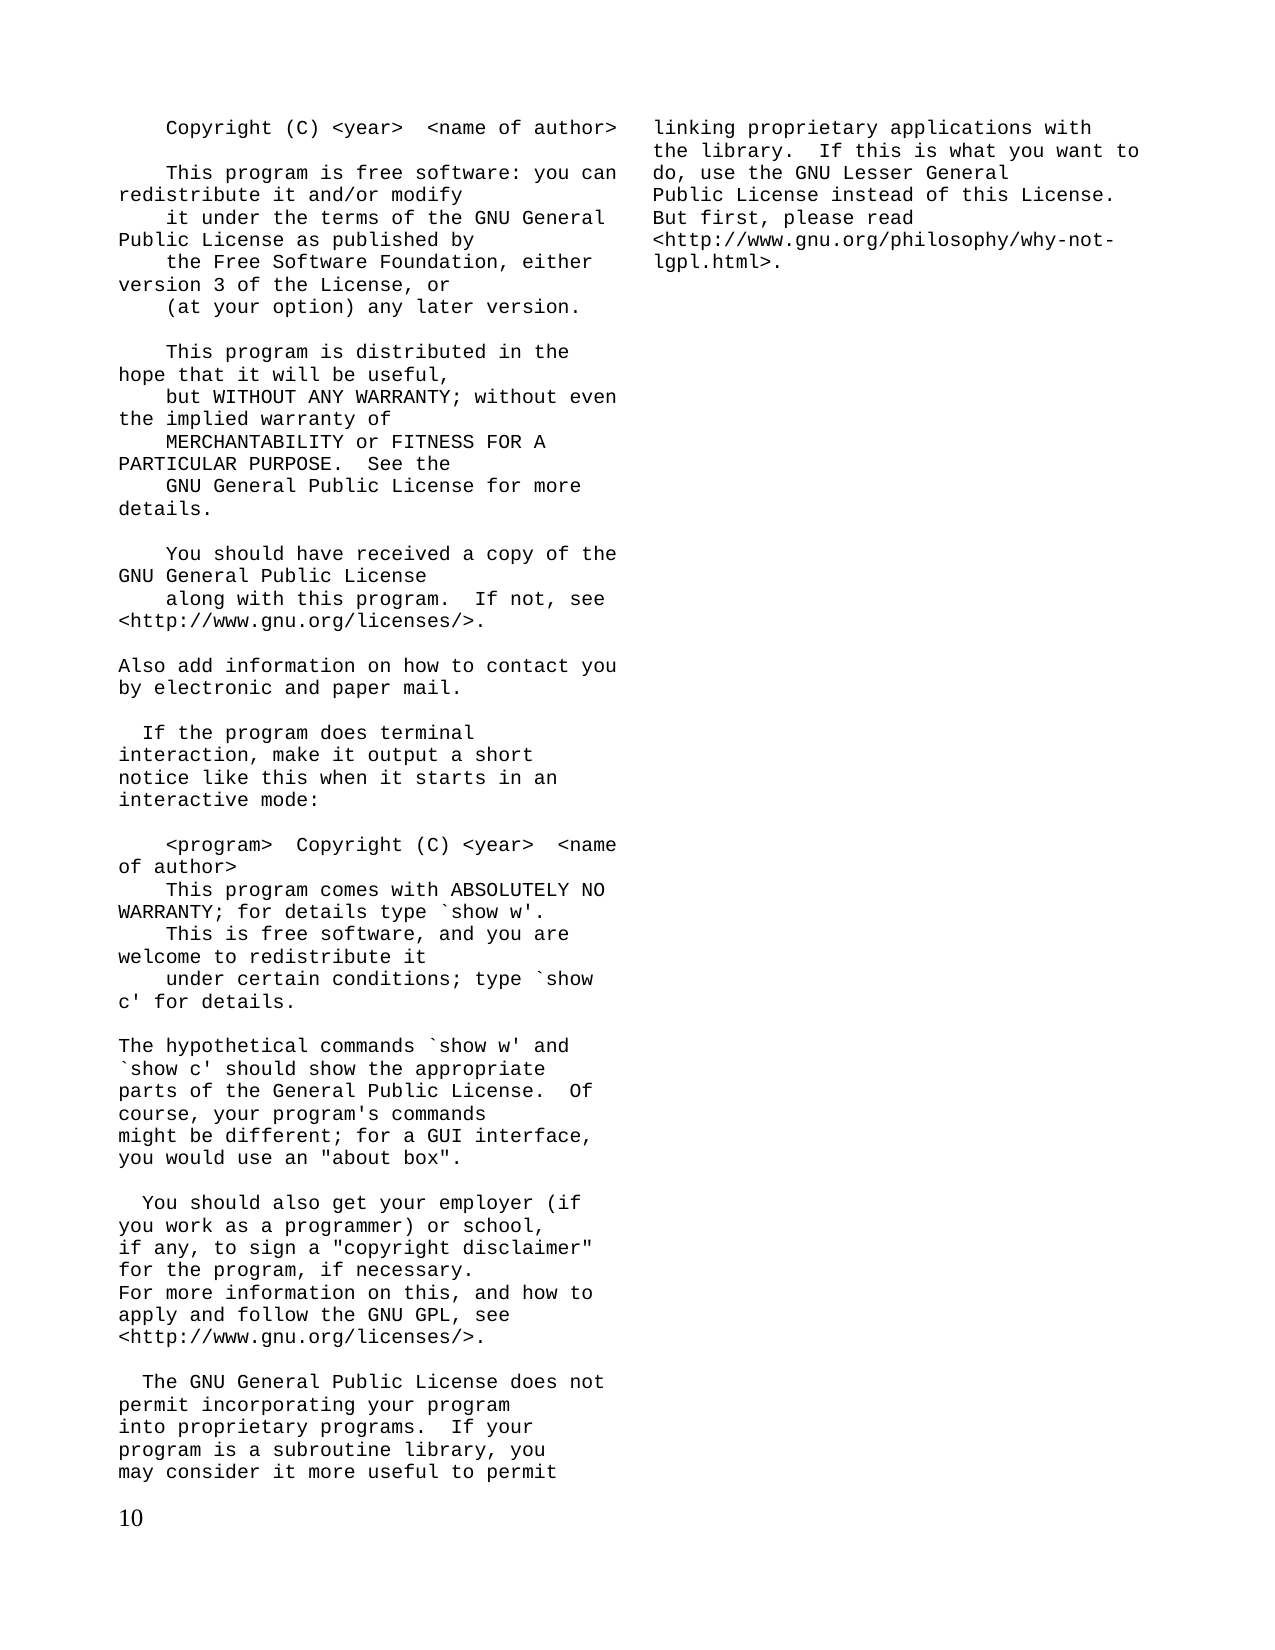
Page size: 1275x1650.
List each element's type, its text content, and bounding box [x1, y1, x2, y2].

text along with this program. If not, see <http://www.gnu.org/licenses/>. [118, 588, 622, 633]
text under certain conditions; type `show c' for details. [118, 969, 622, 1014]
text (at your option) any later version. [118, 297, 622, 320]
text but WITHOUT ANY WARRANTY; without even the implied warranty of [118, 387, 622, 432]
text it under the terms of the GNU General Public License as published by [118, 208, 622, 252]
text notice like this when it starts in an interactive mode: [118, 768, 622, 812]
text parts of the General Public License. Of course, your program's commands [118, 1081, 622, 1126]
text The GNU General Public License does not permit incorporating your program [118, 1372, 622, 1417]
text If the program does terminal interaction, make it output a short [118, 723, 622, 768]
text GNU General Public License for more details. [118, 476, 622, 521]
text <program> Copyright (C) <year> <name of author> [118, 835, 622, 879]
text MERCHANTABILITY or FITNESS FOR A PARTICULAR PURPOSE. See the [118, 432, 622, 476]
text This is free software, and you are welcome to redistribute it [118, 924, 622, 969]
text may consider it more useful to permit [118, 1462, 622, 1484]
text <http://www.gnu.org/licenses/>. [118, 1327, 622, 1350]
text might be different; for a GUI interface, you would use an "about box". [118, 1126, 622, 1171]
text Public License instead of this License. But first, please read [652, 185, 1157, 230]
text if any, to sign a "copyright disclaimer" for the program, if necessary. [118, 1238, 622, 1283]
text You should also get your employer (if you work as a programmer) or school, [118, 1193, 622, 1238]
text For more information on this, and how to apply and follow the GNU GPL, see [118, 1283, 622, 1327]
text You should have received a copy of the GNU General Public License [118, 544, 622, 588]
text This program is free software: you can redistribute it and/or modify [118, 163, 622, 208]
text <http://www.gnu.org/philosophy/why-not-lgpl.html>. [652, 230, 1157, 275]
text the Free Software Foundation, either version 3 of the License, or [118, 252, 622, 297]
text The hypothetical commands `show w' and `show c' should show the appropriate [118, 1036, 622, 1081]
text This program is distributed in the hope that it will be useful, [118, 342, 622, 387]
text This program comes with ABSOLUTELY NO WARRANTY; for details type `show w'. [118, 879, 622, 924]
text the library. If this is what you want to do, use the GNU Lesser General [652, 141, 1157, 185]
text Copyright (C) <year> <name of author> [118, 118, 622, 141]
text linking proprietary applications with [652, 118, 1157, 141]
text into proprietary programs. If your program is a subroutine library, you [118, 1417, 622, 1462]
text Also add information on how to contact you by electronic and paper mail. [118, 656, 622, 700]
